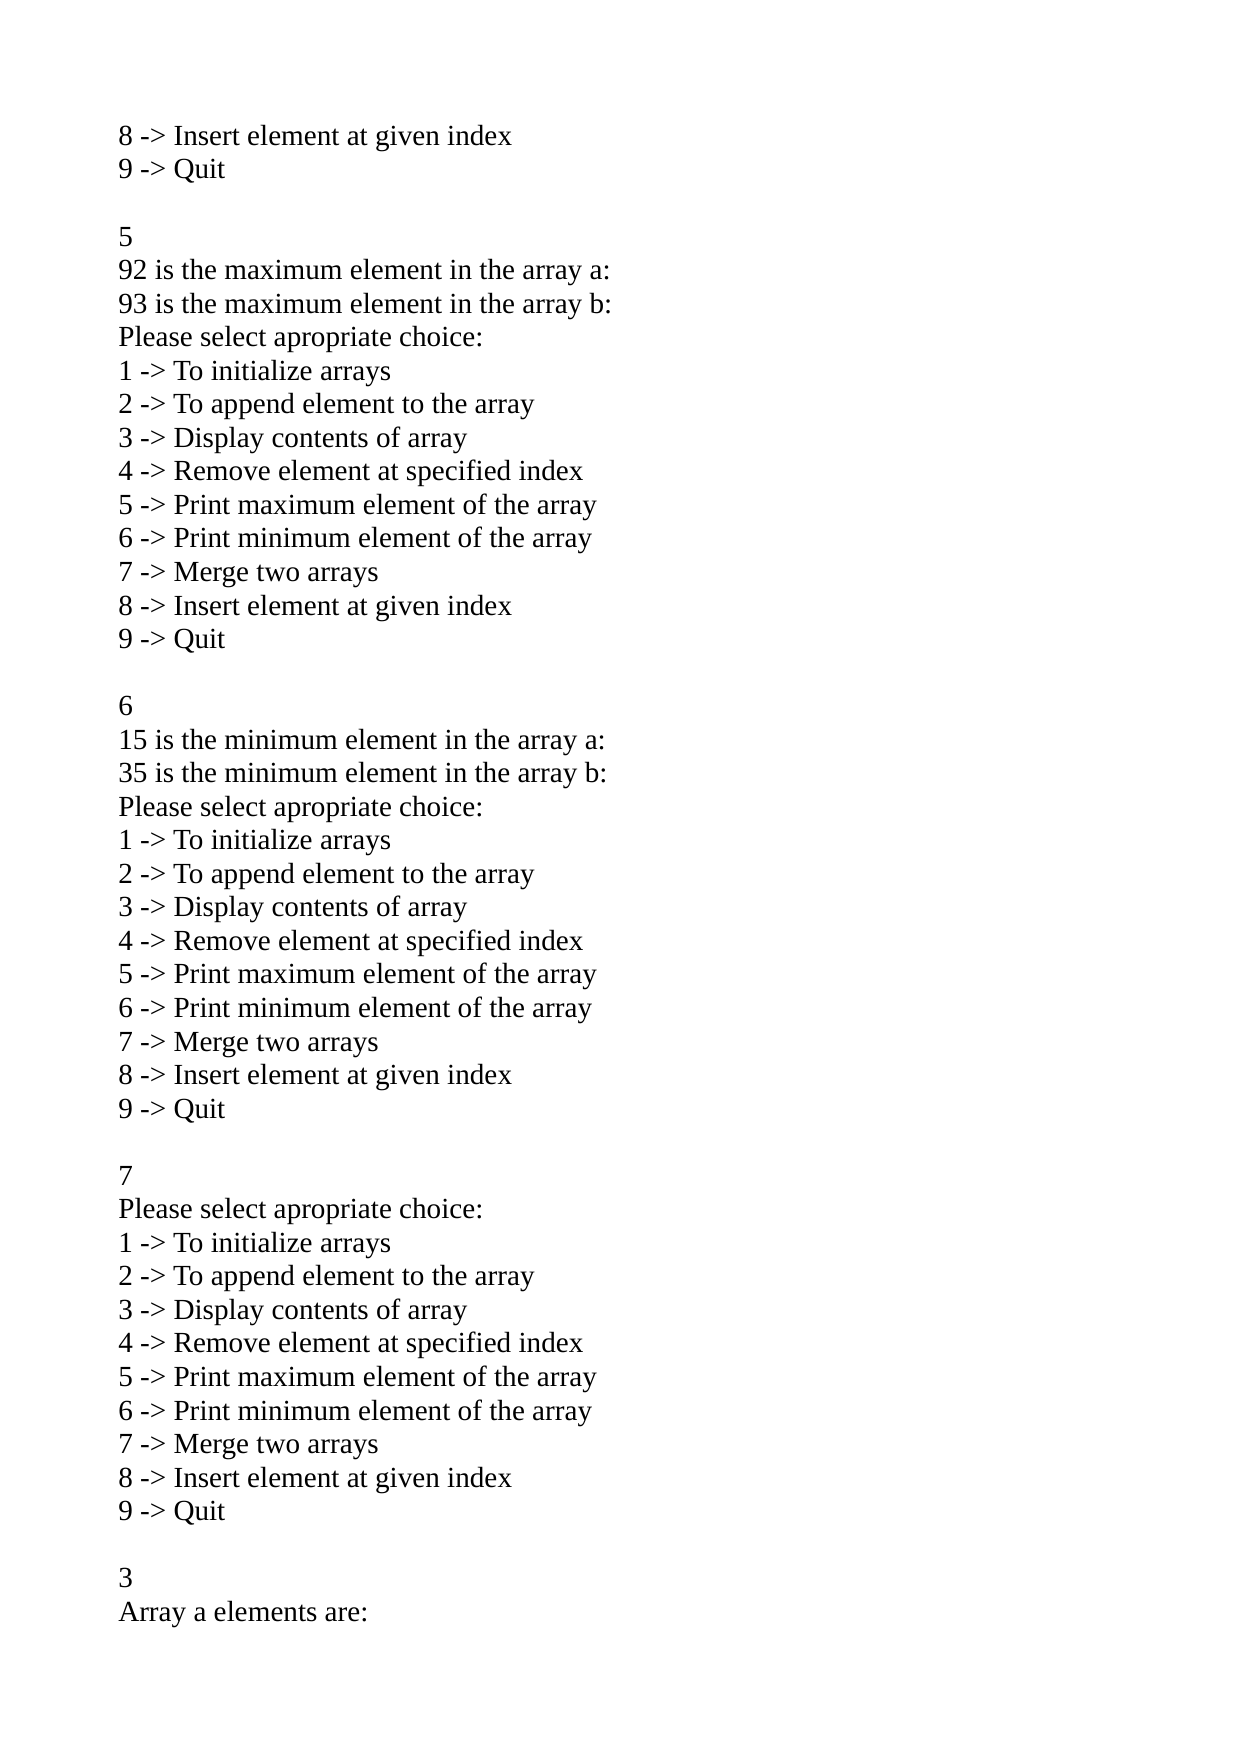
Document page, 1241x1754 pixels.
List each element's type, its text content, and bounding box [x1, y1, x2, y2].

text 5 -> Print maximum element of the array [118, 487, 1122, 521]
text 35 is the minimum element in the array b: [118, 755, 1122, 789]
text Please select apropriate choice: [118, 789, 1122, 822]
text 9 -> Quit [118, 152, 1122, 185]
text 8 -> Insert element at given index [118, 588, 1122, 621]
text 6 -> Print minimum element of the array [118, 990, 1122, 1024]
text 5 [118, 219, 1122, 252]
text 7 -> Merge two arrays [118, 554, 1122, 588]
text 3 -> Display contents of array [118, 1292, 1122, 1326]
text 8 -> Insert element at given index [118, 1460, 1122, 1493]
text 7 -> Merge two arrays [118, 1426, 1122, 1460]
text 9 -> Quit [118, 621, 1122, 655]
text 7 [118, 1158, 1122, 1191]
text 5 -> Print maximum element of the array [118, 1359, 1122, 1393]
text 6 -> Print minimum element of the array [118, 521, 1122, 554]
text Please select apropriate choice: [118, 1191, 1122, 1225]
text 1 -> To initialize arrays [118, 822, 1122, 856]
text 4 -> Remove element at specified index [118, 1326, 1122, 1359]
text 2 -> To append element to the array [118, 856, 1122, 889]
text Please select apropriate choice: [118, 319, 1122, 353]
text 15 is the minimum element in the array a: [118, 722, 1122, 755]
text 1 -> To initialize arrays [118, 1225, 1122, 1258]
text 8 -> Insert element at given index [118, 1057, 1122, 1091]
text 3 -> Display contents of array [118, 889, 1122, 923]
text 1 -> To initialize arrays [118, 353, 1122, 386]
text 2 -> To append element to the array [118, 1258, 1122, 1292]
text 7 -> Merge two arrays [118, 1024, 1122, 1057]
text Array a elements are: [118, 1594, 1122, 1627]
text 6 [118, 688, 1122, 722]
text 4 -> Remove element at specified index [118, 453, 1122, 487]
text 9 -> Quit [118, 1091, 1122, 1124]
text 5 -> Print maximum element of the array [118, 957, 1122, 990]
text 92 is the maximum element in the array a: [118, 252, 1122, 286]
text 8 -> Insert element at given index [118, 118, 1122, 152]
text 2 -> To append element to the array [118, 386, 1122, 420]
text 4 -> Remove element at specified index [118, 923, 1122, 957]
text 6 -> Print minimum element of the array [118, 1393, 1122, 1426]
text 3 -> Display contents of array [118, 420, 1122, 453]
text 3 [118, 1560, 1122, 1594]
text 9 -> Quit [118, 1493, 1122, 1527]
text 93 is the maximum element in the array b: [118, 286, 1122, 319]
